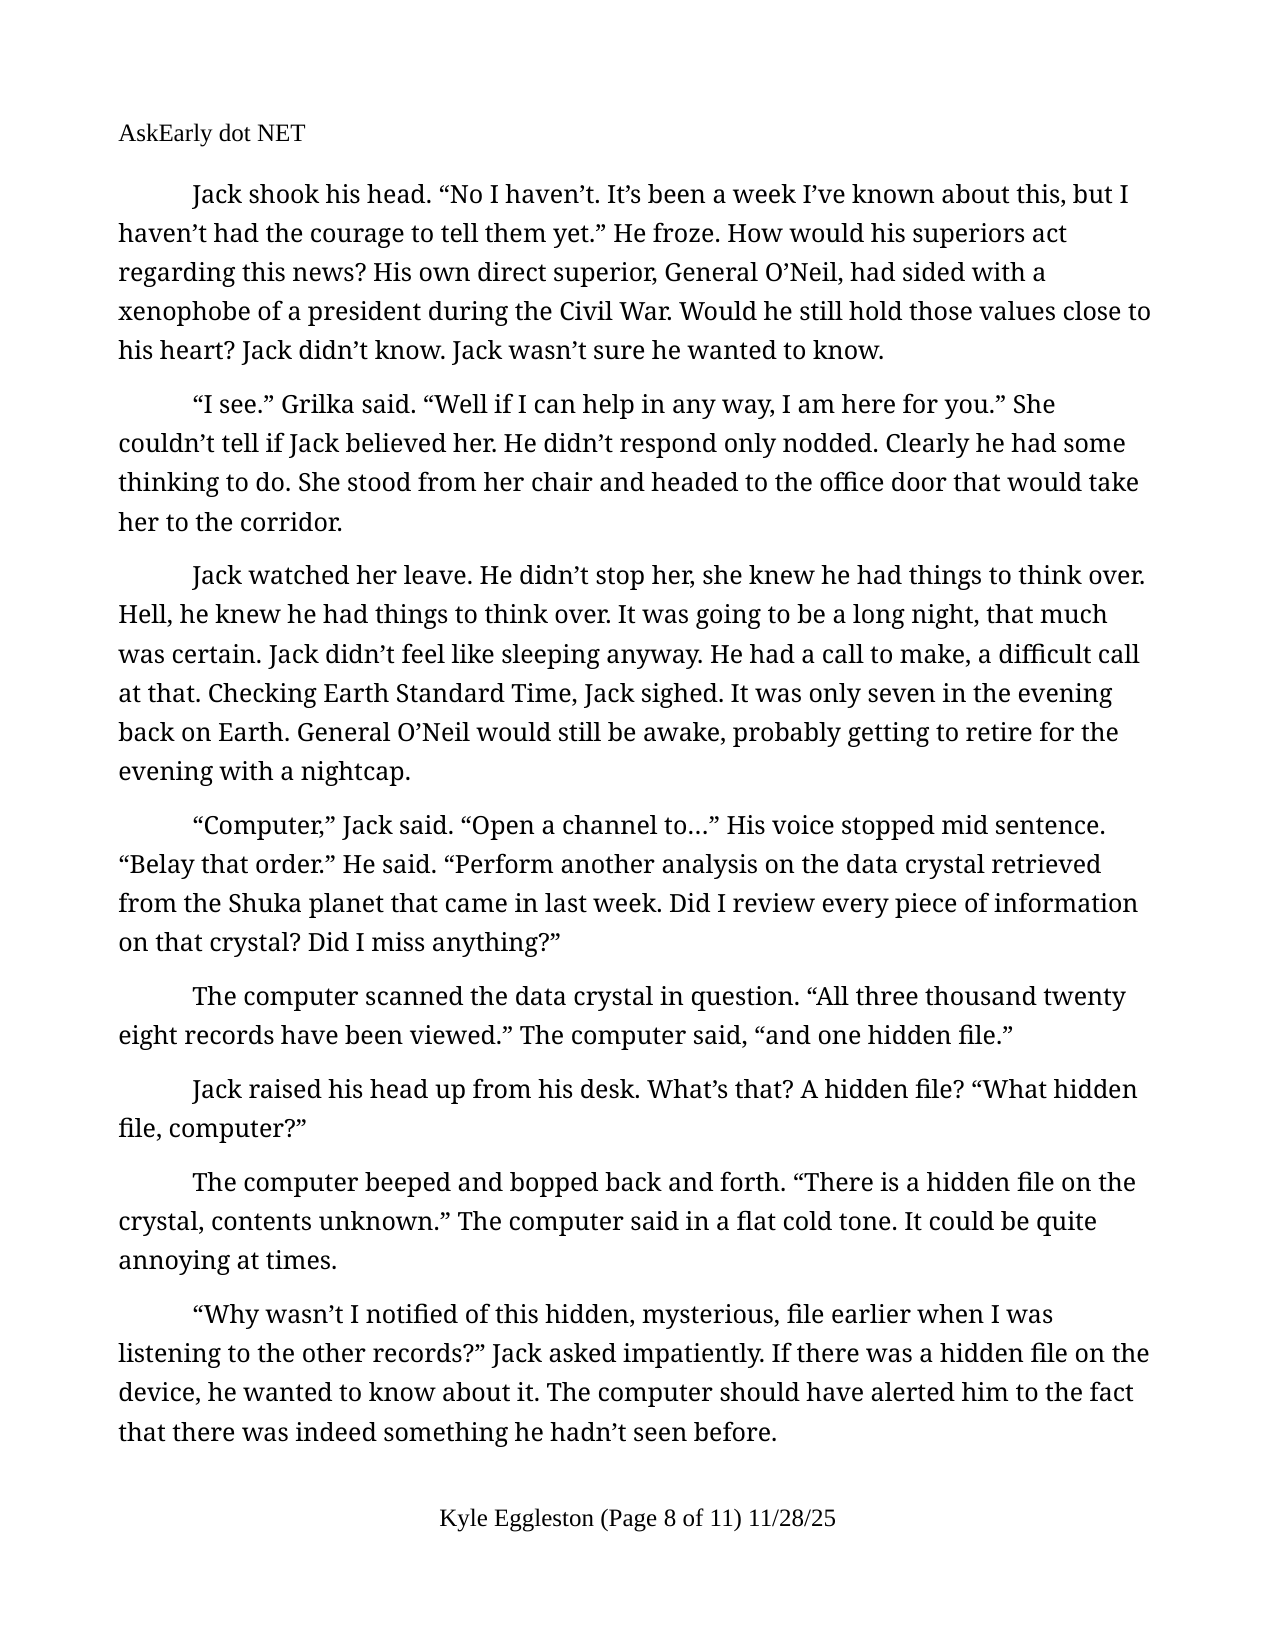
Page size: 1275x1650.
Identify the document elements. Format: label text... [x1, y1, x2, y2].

text The computer beeped and bopped back and forth. “There is a hidden file on the crystal, contents unknown.” The computer said in a flat cold tone. It could be quite annoying at times. [118, 1165, 1157, 1277]
text Jack shook his head. “No I haven’t. It’s been a week I’ve known about this, but I haven’t had the courage to tell them yet.” He froze. How would his superiors act regarding this news? His own direct superior, General O’Neil, had sided with a xenophobe of a president during the Civil War. Would he still hold those values close to his heart? Jack didn’t know. Jack wasn’t sure he wanted to know. [118, 176, 1157, 367]
text “Why wasn’t I notified of this hidden, mysterious, file earlier when I was listening to the other records?” Jack asked impatiently. If there was a hidden file on the device, he wanted to know about it. The computer should have alerted him to the fact that there was indeed something he hadn’t seen before. [118, 1297, 1157, 1448]
text The computer scanned the data crystal in question. “All three thousand twenty eight records have been viewed.” The computer said, “and one hidden file.” [118, 979, 1157, 1052]
text “Computer,” Jack said. “Open a channel to…” His voice stopped mid sentence. “Belay that order.” He said. “Perform another analysis on the data crystal retrieved from the Shuka planet that came in last week. Did I review every piece of information on that crystal? Did I miss anything?” [118, 808, 1157, 959]
text “I see.” Grilka said. “Well if I can help in any way, I am here for you.” She couldn’t tell if Jack believed her. He didn’t respond only nodded. Clearly he had some thinking to do. She stood from her chair and headed to the office door that would take her to the corridor. [118, 387, 1157, 538]
text Jack watched her leave. He didn’t stop her, she knew he had things to think over. Hell, he knew he had things to think over. It was going to be a long night, that much was certain. Jack didn’t feel like sleeping anyway. He had a call to make, a difficult call at that. Checking Earth Standard Time, Jack sighed. It was only seven in the evening back on Earth. General O’Neil would still be awake, probably getting to retire for the evening with a nightcap. [118, 558, 1157, 788]
text Jack raised his head up from his desk. What’s that? A hidden file? “What hidden file, computer?” [118, 1072, 1157, 1145]
